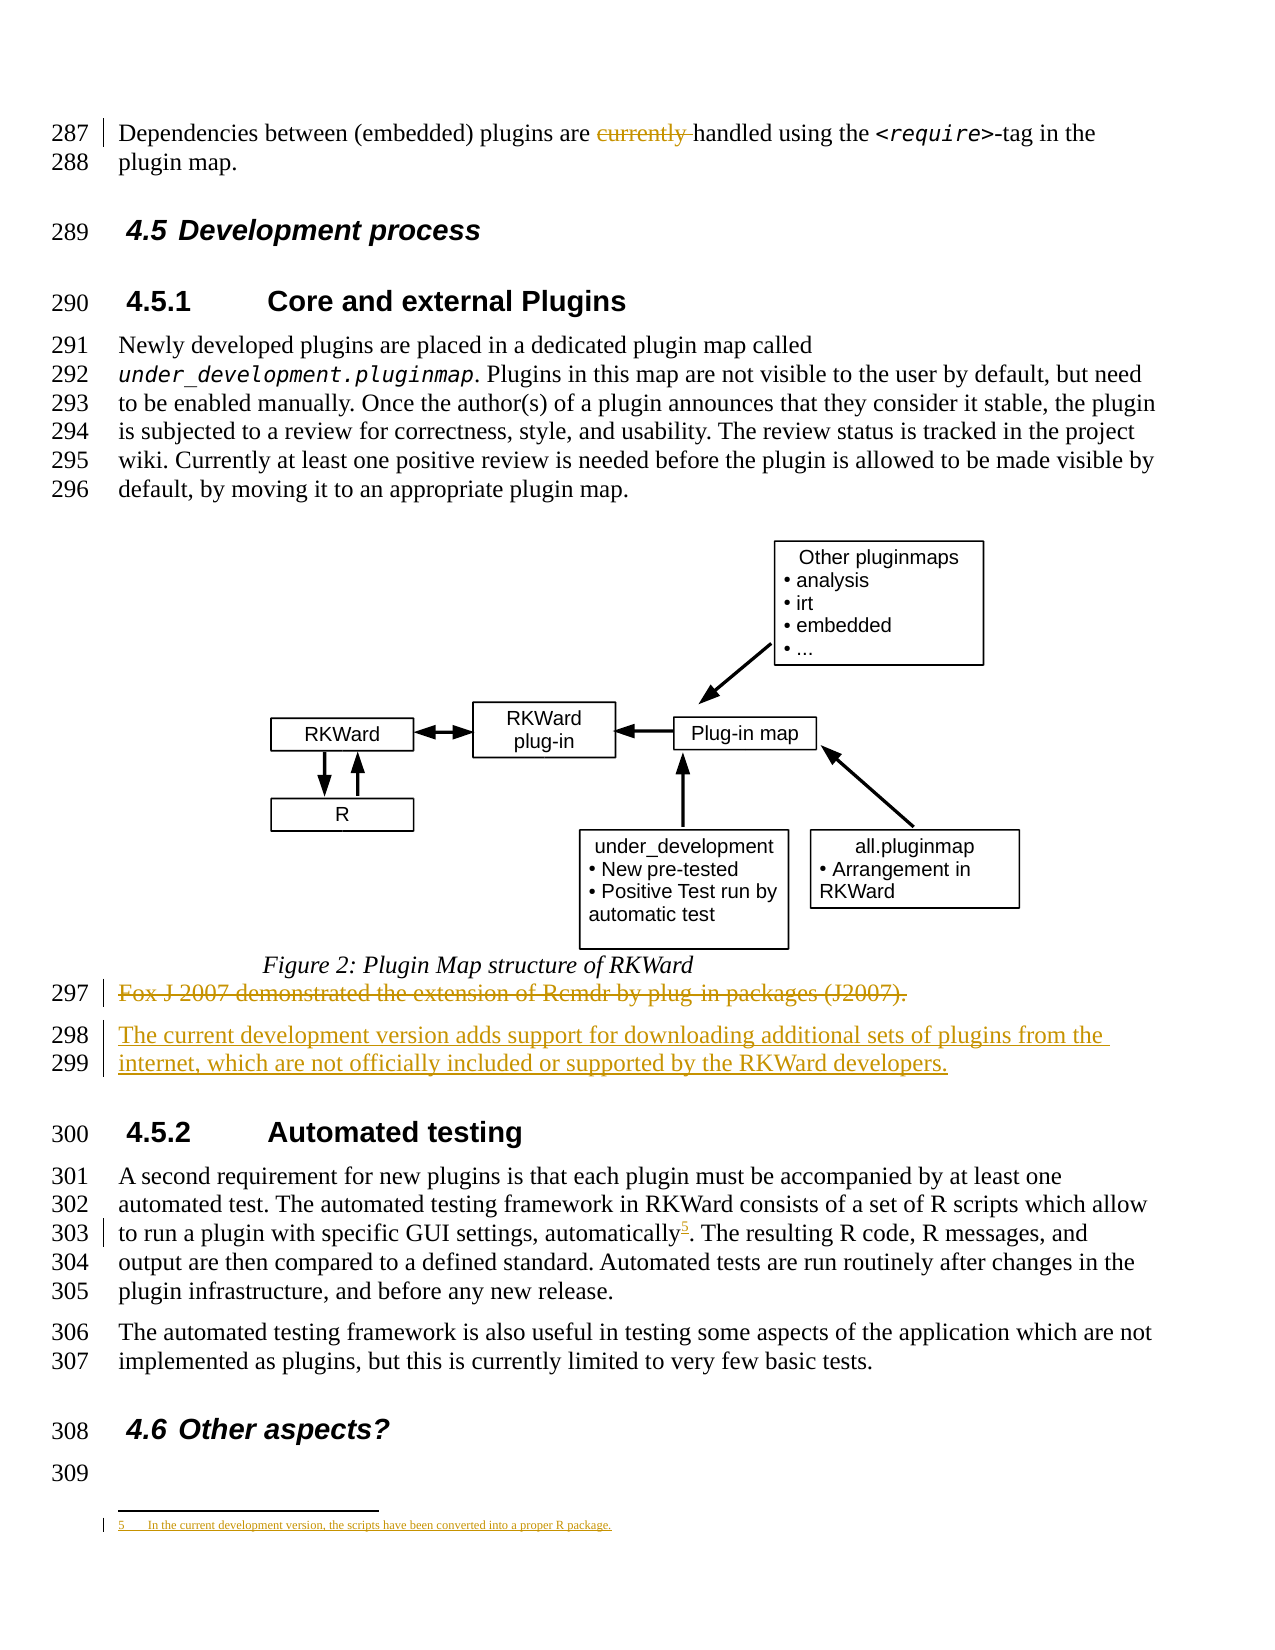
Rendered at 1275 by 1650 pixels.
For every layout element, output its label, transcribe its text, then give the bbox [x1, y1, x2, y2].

text The automated testing framework is also useful in testing some aspects of the application which are not implemented as plugins, but this is currently limited to very few basic tests. [118, 1317, 1157, 1374]
subtitle Automated testing [118, 1115, 1157, 1148]
text Dependencies between (embedded) plugins are handled using the <require>-tag in the plugin map. [118, 118, 1157, 176]
text The current development version adds support for downloading additional sets of plugins from the internet, which are not officially included or supported by the RKWard developers. [118, 1020, 1157, 1077]
text Newly developed plugins are placed in a dedicated plugin map called under_development.pluginmap. Plugins in this map are not visible to the user by default, but need to be enabled manually. Once the author(s) of a plugin announces that they consider it stable, the plugin is subjected to a review for correctness, style, and usability. The review status is tracked in the project wiki. Currently at least one positive review is needed before the plugin is allowed to be made visible by default, by moving it to an appropriate plugin map. [118, 330, 1157, 503]
subtitle Other aspects? [118, 1412, 1157, 1446]
subtitle Development process [118, 213, 1157, 247]
text Figure 2: Plugin Map structure of RKWard [262, 528, 1012, 978]
text A second requirement for new plugins is that each plugin must be accompanied by at least one automated test. The automated testing framework in RKWard consists of a set of R scripts which allow to run a plugin with specific GUI settings, automatically. The resulting R code, R messages, and output are then compared to a defined standard. Automated tests are run routinely after changes in the plugin infrastructure, and before any new release. [118, 1161, 1157, 1304]
text In the current development version, the scripts have been converted into a proper R package. [118, 1517, 1157, 1532]
subtitle Core and external Plugins [118, 284, 1157, 318]
